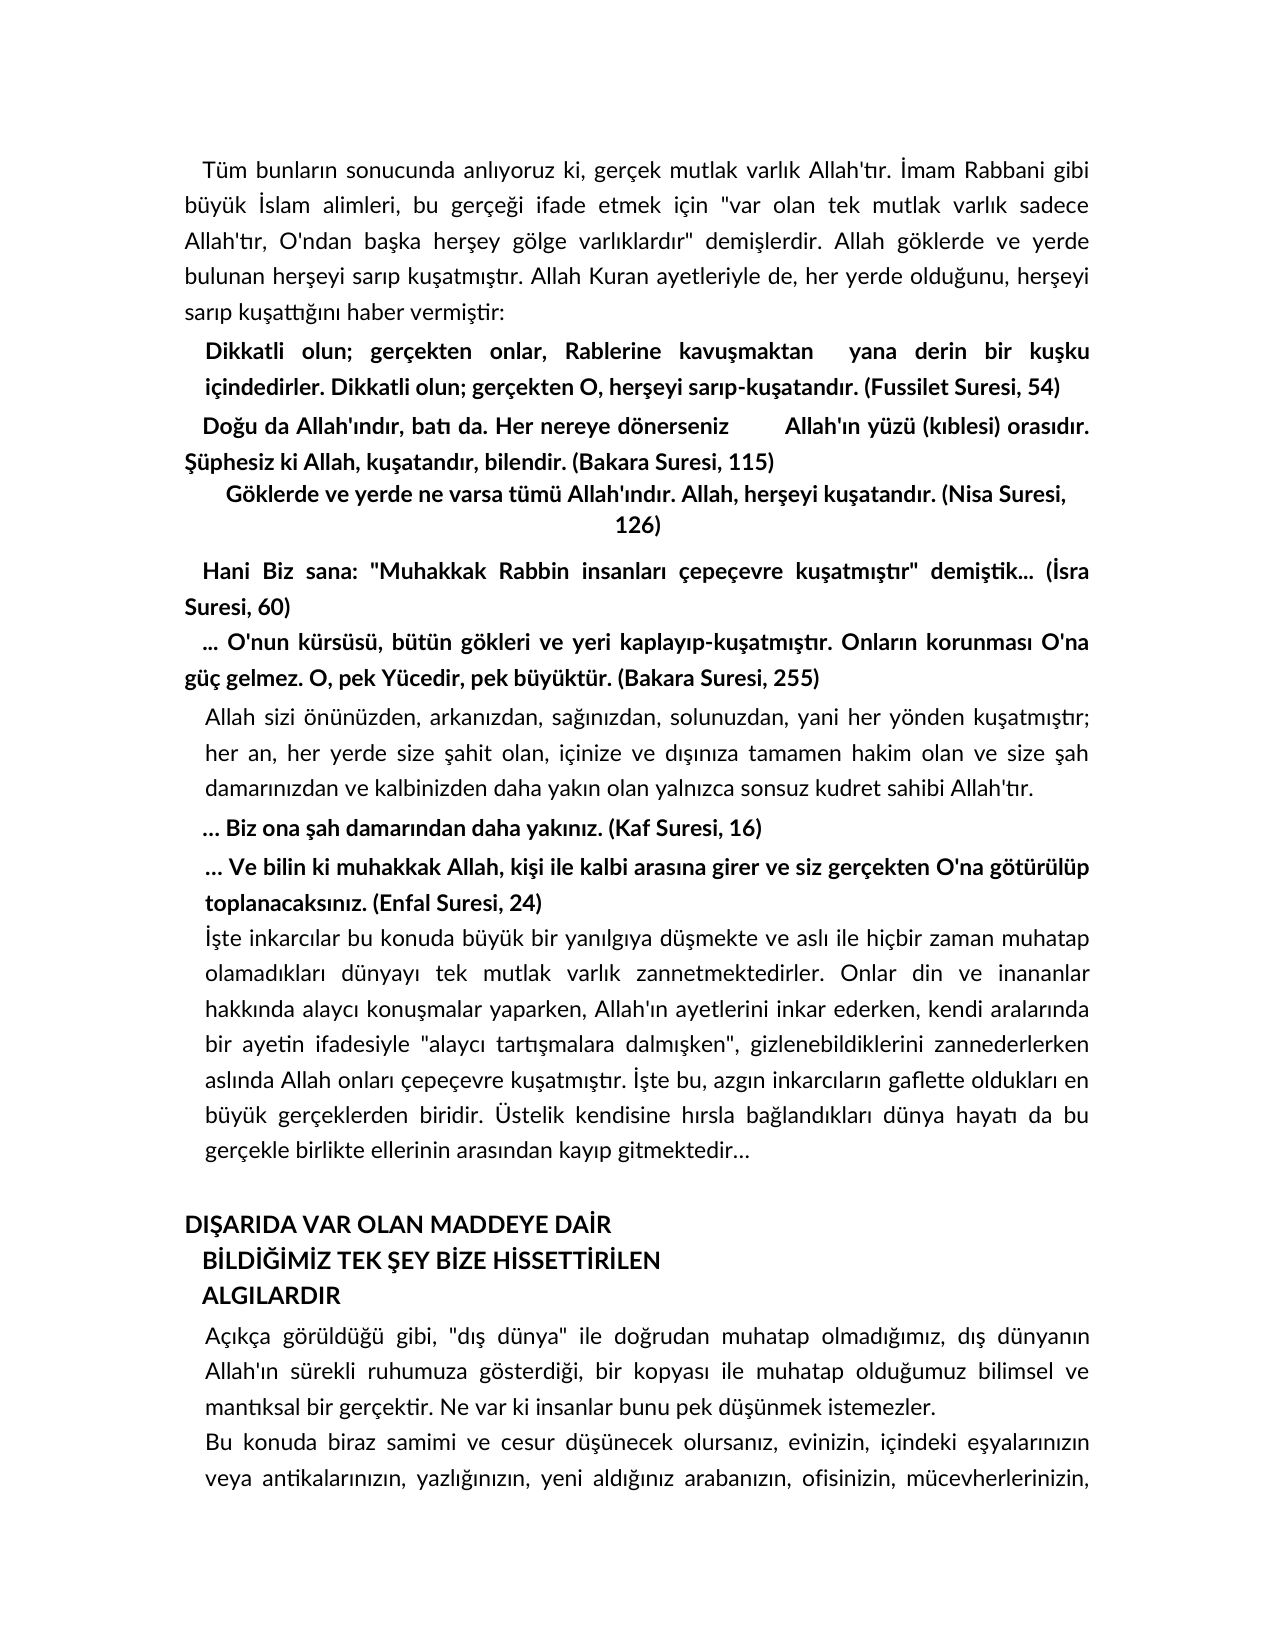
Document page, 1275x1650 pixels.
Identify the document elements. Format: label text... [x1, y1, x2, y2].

text İşte inkarcılar bu konuda büyük bir yanılgıya düşmekte ve aslı ile hiçbir zaman muhatap olamadıkları dünyayı tek mutlak varlık zannetmektedirler. Onlar din ve inananlar hakkında alaycı konuşmalar yaparken, Allah'ın ayetlerini inkar ederken, kendi aralarında bir ayetin ifadesiyle "alaycı tartışmalara dalmışken", gizlenebildiklerini zannederlerken aslında Allah onları çepeçevre kuşatmıştır. İşte bu, azgın inkarcıların gaflette oldukları en büyük gerçeklerden biridir. Üstelik kendisine hırsla bağlandıkları dünya hayatı da bu gerçekle birlikte ellerinin arasından kayıp gitmektedir… [205, 918, 1091, 1166]
text Hani Biz sana: "Muhakkak Rabbin insanları çepeçevre kuşatmıştır" demiştik... (İsra Suresi, 60) [184, 551, 1091, 622]
text Doğu da Allah'ındır, batı da. Her nereye dönerseniz Allah'ın yüzü (kıblesi) orasıdır. Şüphesiz ki Allah, kuşatandır, bilendir. (Bakara Suresi, 115) [184, 406, 1091, 477]
text Tüm bunların sonucunda anlıyoruz ki, gerçek mutlak varlık Allah'tır. İmam Rabbani gibi büyük İslam alimleri, bu gerçeği ifade etmek için "var olan tek mutlak varlık sadece Allah'tır, O'ndan başka herşey gölge varlıklardır" demişlerdir. Allah göklerde ve yerde bulunan herşeyi sarıp kuşatmıştır. Allah Kuran ayetleriyle de, her yerde olduğunu, herşeyi sarıp kuşattığını haber vermiştir: [184, 150, 1091, 327]
text DIŞARIDA VAR OLAN MADDEYE DAİR BİLDİĞİMİZ TEK ŞEY BİZE HİSSETTİRİLEN ALGILARDIR [184, 1170, 1091, 1312]
text … Ve bilin ki muhakkak Allah, kişi ile kalbi arasına girer ve siz gerçekten O'na götürülüp toplanacaksınız. (Enfal Suresi, 24) [205, 847, 1091, 918]
text Bu konuda biraz samimi ve cesur düşünecek olursanız, evinizin, içindeki eşyalarınızın veya antikalarınızın, yazlığınızın, yeni aldığınız arabanızın, ofisinizin, mücevherlerinizin, [205, 1422, 1091, 1493]
text Göklerde ve yerde ne varsa tümü Allah'ındır. Allah, herşeyi kuşatandır. (Nisa Suresi, 126) [183, 477, 1092, 539]
text Allah sizi önünüzden, arkanızdan, sağınızdan, solunuzdan, yani her yönden kuşatmıştır; her an, her yerde size şahit olan, içinize ve dışınıza tamamen hakim olan ve size şah damarınızdan ve kalbinizden daha yakın olan yalnızca sonsuz kudret sahibi Allah'tır. [205, 697, 1091, 803]
text Dikkatli olun; gerçekten onlar, Rablerine kavuşmaktan yana derin bir kuşku içindedirler. Dikkatli olun; gerçekten O, herşeyi sarıp-kuşatandır. (Fussilet Suresi, 54) [205, 331, 1091, 402]
text ... O'nun kürsüsü, bütün gökleri ve yeri kaplayıp-kuşatmıştır. Onların korunması O'na güç gelmez. O, pek Yücedir, pek büyüktür. (Bakara Suresi, 255) [184, 622, 1091, 693]
text Açıkça görüldüğü gibi, "dış dünya" ile doğrudan muhatap olmadığımız, dış dünyanın Allah'ın sürekli ruhumuza gösterdiği, bir kopyası ile muhatap olduğumuz bilimsel ve mantıksal bir gerçektir. Ne var ki insanlar bunu pek düşünmek istemezler. [205, 1316, 1091, 1422]
text … Biz ona şah damarından daha yakınız. (Kaf Suresi, 16) [184, 808, 1091, 843]
